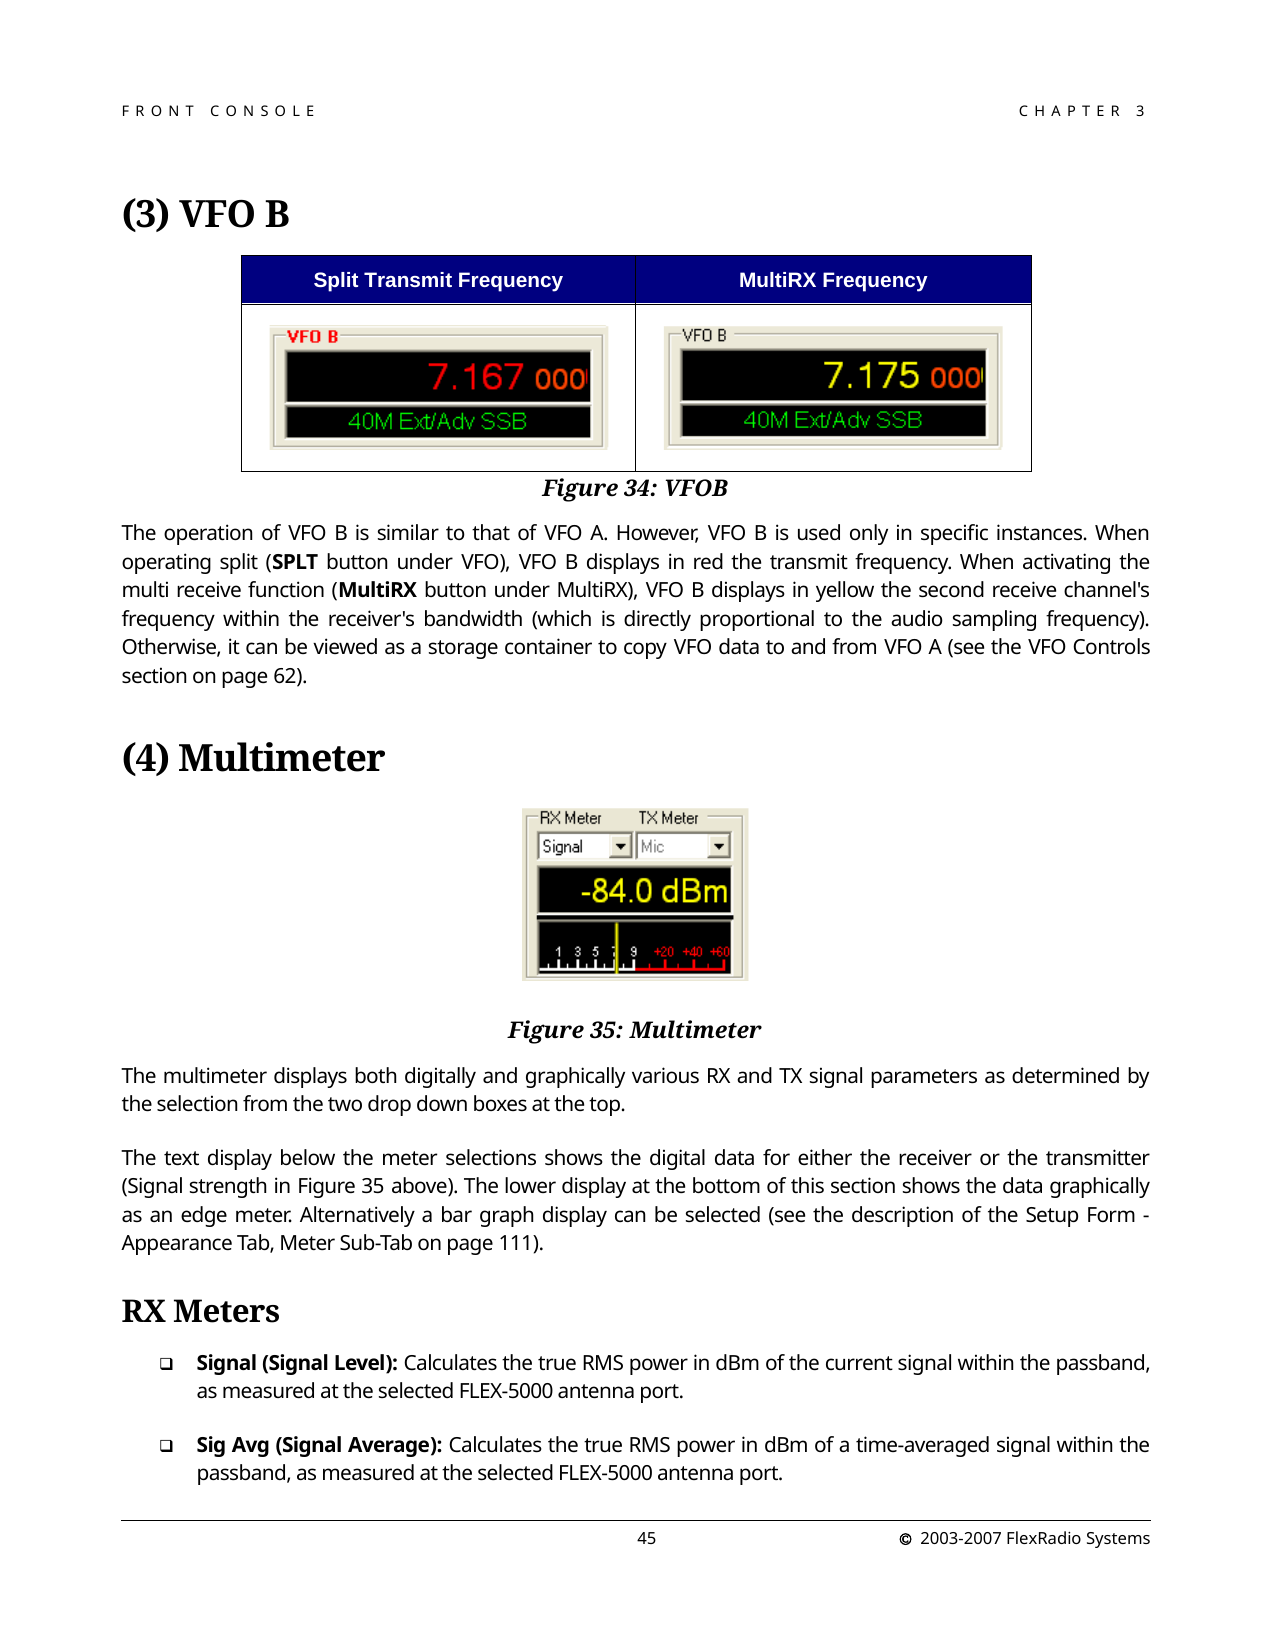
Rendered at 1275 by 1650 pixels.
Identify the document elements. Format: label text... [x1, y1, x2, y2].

table_cell [636, 305, 1031, 471]
subtitle (4) Multimeter [121, 731, 1151, 782]
list Signal (Signal Level): Calculates the true RMS power in dBm of the current signal within the passband, as measured at the selected FLEX-5000 antenna port. [159, 1348, 1151, 1405]
picture [663, 325, 1003, 450]
subtitle RX Meters [121, 1289, 1151, 1332]
text The multimeter displays both digitally and graphically various RX and TX signal parameters as determined by the selection from the two drop down boxes at the top. [121, 1061, 1151, 1118]
table_header Split Transmit Frequency [242, 256, 635, 303]
text Figure 35: Multimeter [121, 1014, 1151, 1045]
text The operation of VFO B is similar to that of VFO A. However, VFO B is used only in specific instances. When operating split (SPLT button under VFO), VFO B displays in red the transmit frequency. When activating the multi receive function (MultiRX button under MultiRX), VFO B displays in yellow the second receive channel's frequency within the receiver's bandwidth (which is directly proportional to the audio sampling frequency). Otherwise, it can be viewed as a storage container to copy VFO data to and from VFO A (see the VFO Controls section on page 59). [121, 518, 1151, 689]
text The text display below the meter selections shows the digital data for either the receiver or the transmitter (Signal strength in Figure 35 above). The lower display at the bottom of this section shows the data graphically as an edge meter. Alternatively a bar graph display can be selected (see the description of the Setup Form - Appearance Tab, Meter Sub-Tab on page 104). [121, 1143, 1151, 1257]
table_header MultiRX Frequency [636, 256, 1031, 303]
picture [269, 325, 609, 450]
picture [522, 807, 750, 981]
subtitle (3) VFO B [121, 187, 1151, 238]
list Sig Avg (Signal Average): Calculates the true RMS power in dBm of a time-averaged signal within the passband, as measured at the selected FLEX-5000 antenna port. [159, 1430, 1151, 1487]
table_cell [242, 305, 635, 471]
text Figure 34: VFOB [121, 472, 1151, 503]
